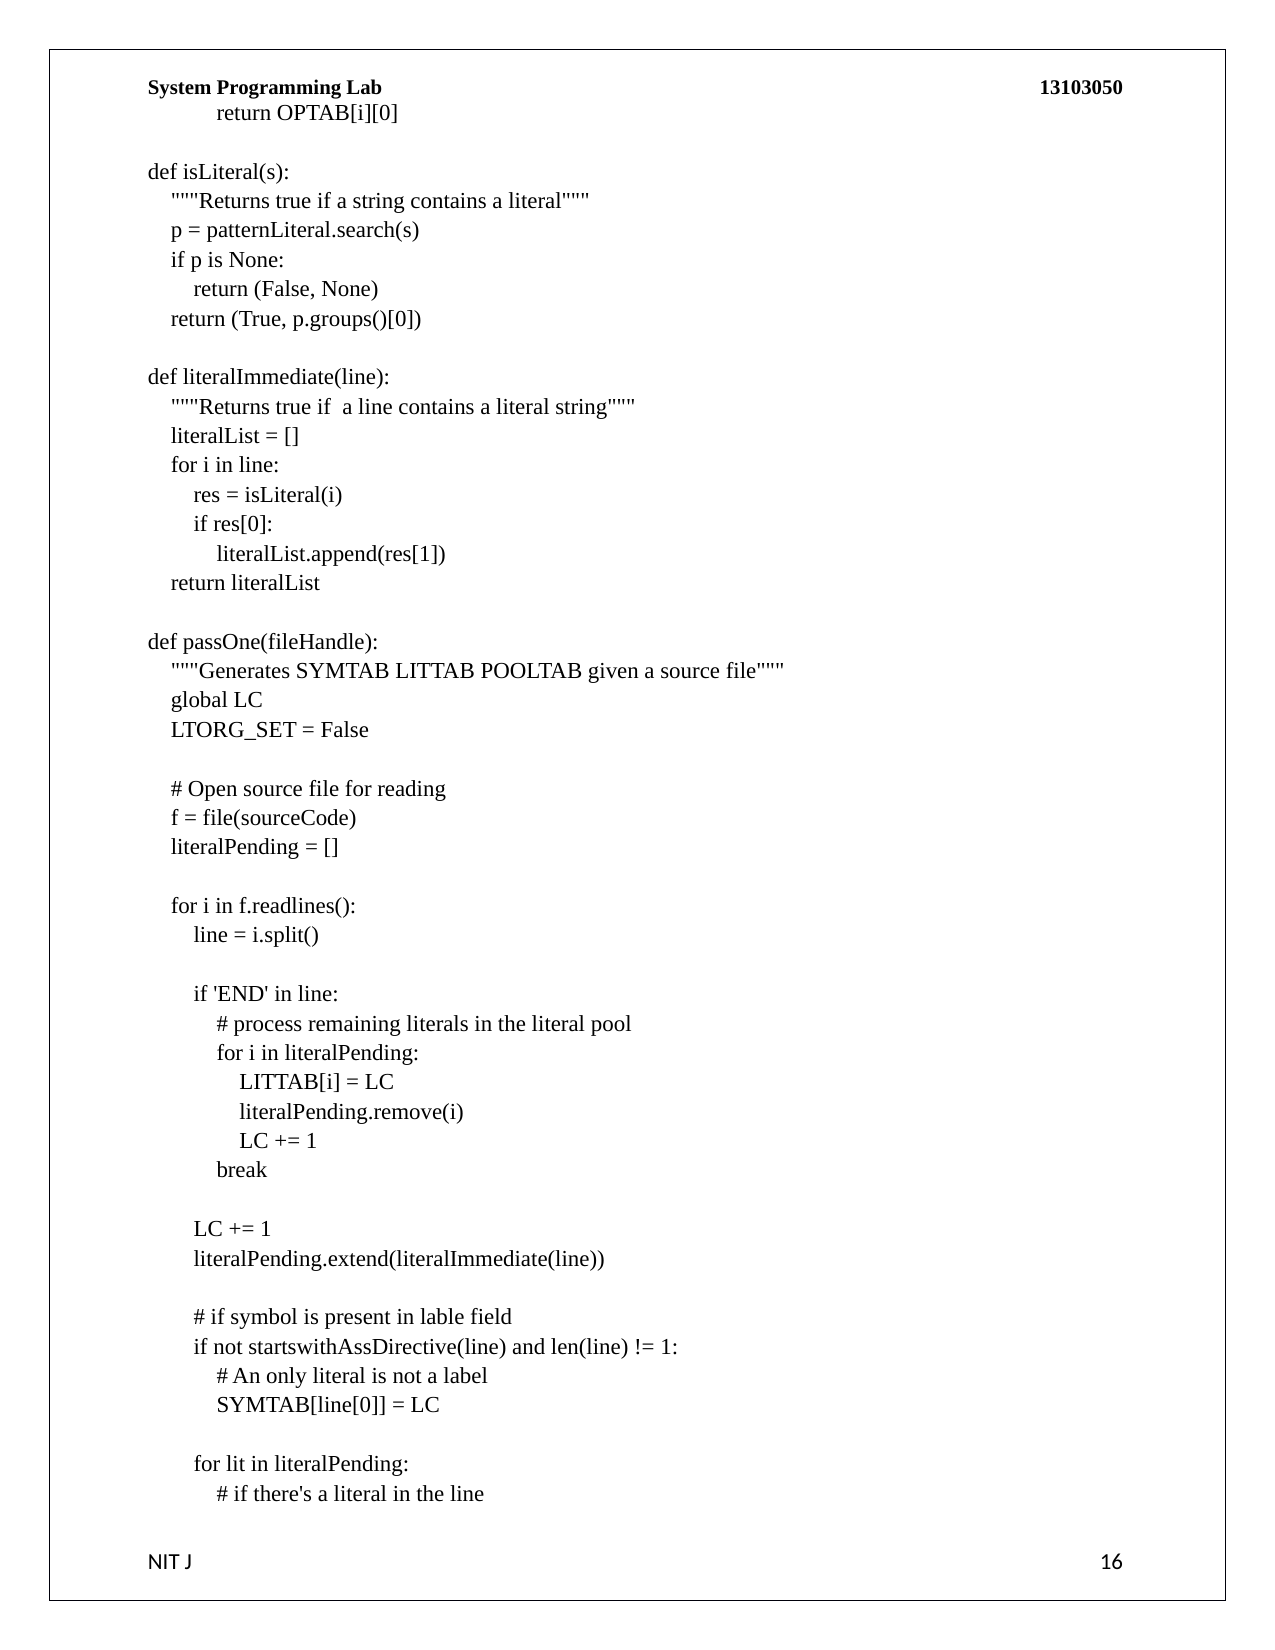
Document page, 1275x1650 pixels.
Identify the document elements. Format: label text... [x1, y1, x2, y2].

text LC += 1 [148, 1215, 1169, 1242]
text LITTAB[i] = LC [148, 1068, 1169, 1095]
text for i in line: [148, 452, 1169, 478]
text for i in literalPending: [148, 1039, 1169, 1065]
text literalList = [] [148, 422, 1169, 448]
text # Open source file for reading [148, 775, 1169, 801]
text def isLiteral(s): [148, 158, 1169, 184]
text line = i.split() [148, 922, 1169, 948]
text if not startswithAssDirective(line) and len(line) != 1: [148, 1333, 1169, 1359]
text # if there's a literal in the line [148, 1480, 1169, 1506]
text res = isLiteral(i) [148, 481, 1169, 507]
text """Returns true if a line contains a literal string""" [148, 393, 1169, 419]
text SYMTAB[line[0]] = LC [148, 1392, 1169, 1418]
text global LC [148, 687, 1169, 713]
text break [148, 1157, 1169, 1183]
text return OPTAB[i][0] [148, 99, 1169, 125]
text return (False, None) [148, 275, 1169, 302]
text literalList.append(res[1]) [148, 540, 1169, 566]
text """Returns true if a string contains a literal""" [148, 187, 1169, 213]
text if p is None: [148, 246, 1169, 272]
text def literalImmediate(line): [148, 363, 1169, 390]
text for lit in literalPending: [148, 1450, 1169, 1477]
text literalPending = [] [148, 833, 1169, 860]
text for i in f.readlines(): [148, 892, 1169, 918]
text """Generates SYMTAB LITTAB POOLTAB given a source file""" [148, 657, 1169, 683]
text f = file(sourceCode) [148, 804, 1169, 830]
text p = patternLiteral.search(s) [148, 217, 1169, 243]
text if 'END' in line: [148, 980, 1169, 1007]
text # An only literal is not a label [148, 1362, 1169, 1388]
text # if symbol is present in lable field [148, 1303, 1169, 1330]
text if res[0]: [148, 510, 1169, 537]
text return (True, p.groups()[0]) [148, 305, 1169, 331]
text # process remaining literals in the literal pool [148, 1010, 1169, 1036]
text LC += 1 [148, 1127, 1169, 1153]
text literalPending.extend(literalImmediate(line)) [148, 1245, 1169, 1271]
text LTORG_SET = False [148, 716, 1169, 742]
text literalPending.remove(i) [148, 1098, 1169, 1124]
text return literalList [148, 569, 1169, 595]
text def passOne(fileHandle): [148, 628, 1169, 654]
